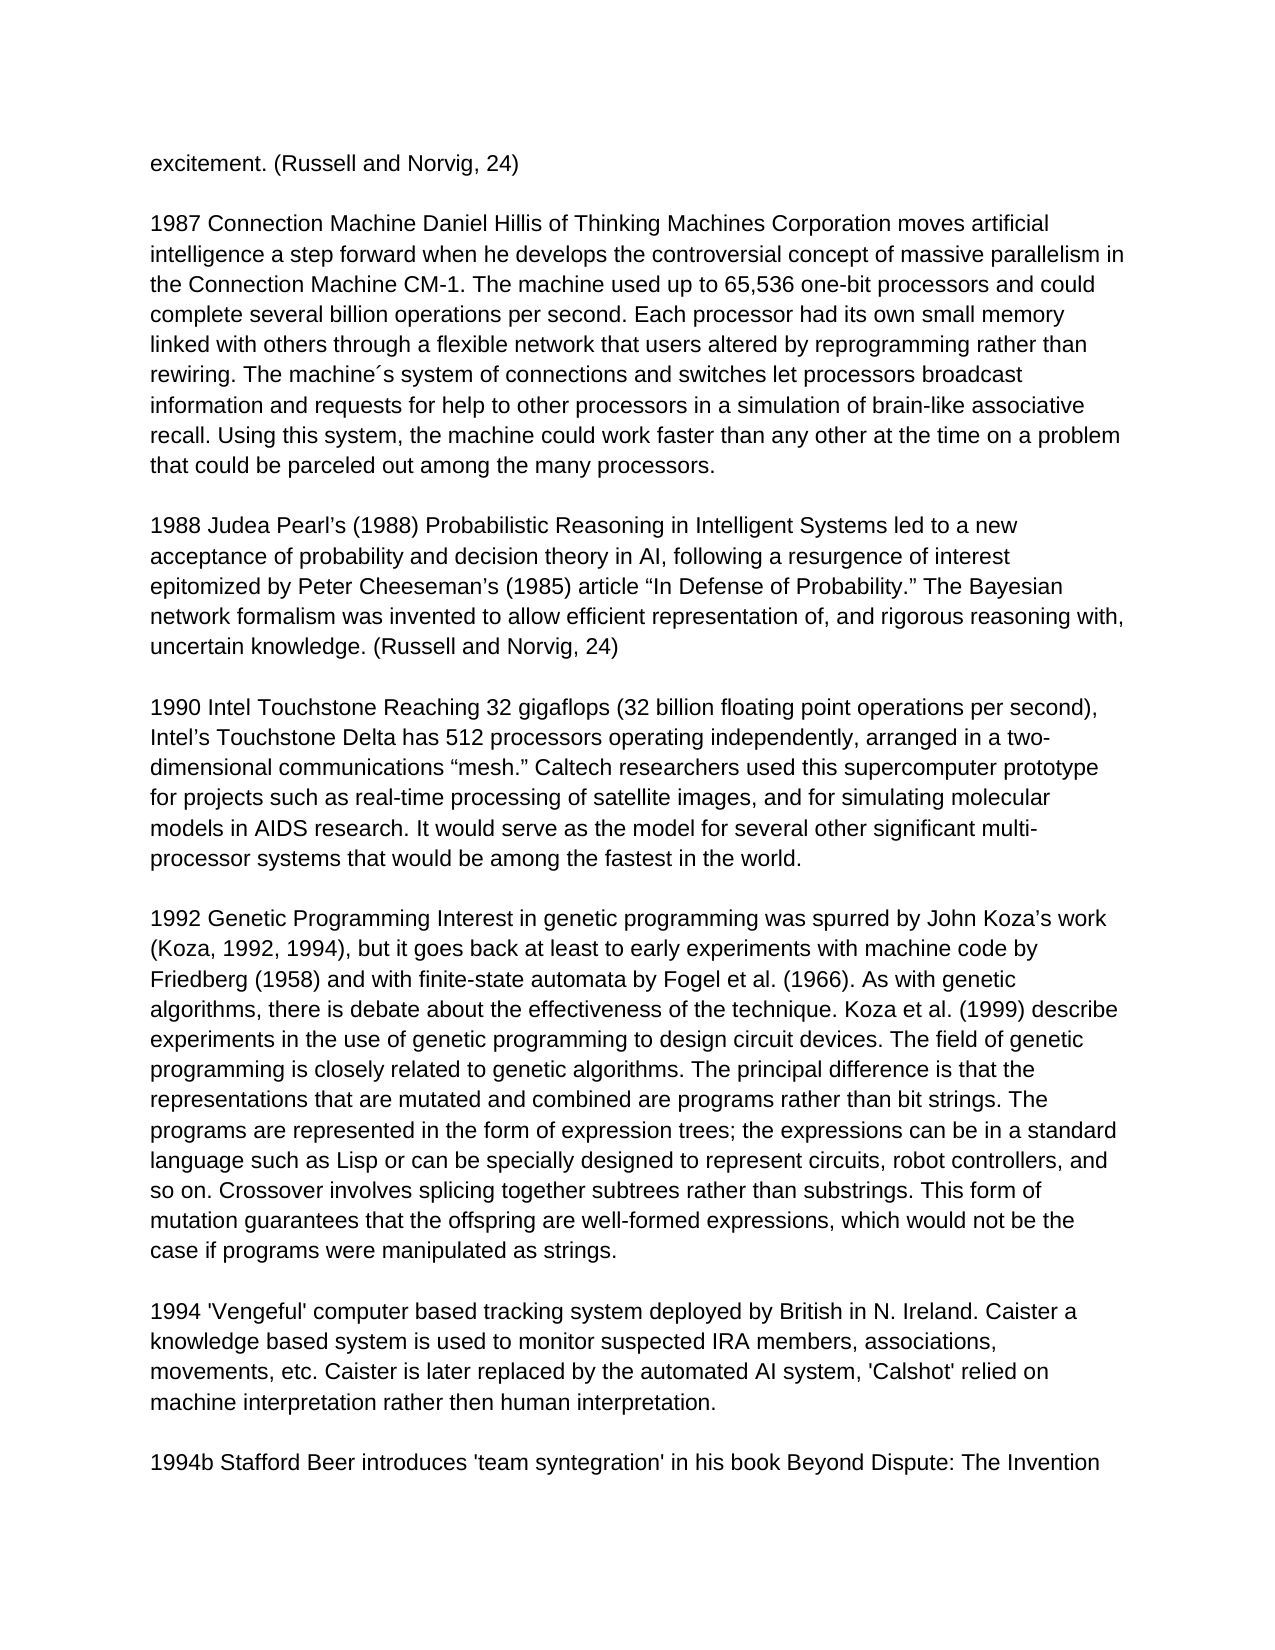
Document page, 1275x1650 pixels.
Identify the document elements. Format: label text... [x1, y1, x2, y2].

text excitement. (Russell and Norvig, 24) 1987 Connection Machine Daniel Hillis of Thinking Machines Corporation moves artificial intelligence a step forward when he develops the controversial concept of massive parallelism in the Connection Machine CM-1. The machine used up to 65,536 one-bit processors and could complete several billion operations per second. Each processor had its own small memory linked with others through a flexible network that users altered by reprogramming rather than rewiring. The machine´s system of connections and switches let processors broadcast information and requests for help to other processors in a simulation of brain-like associative recall. Using this system, the machine could work faster than any other at the time on a problem that could be parceled out among the many processors. 1988 Judea Pearl’s (1988) Probabilistic Reasoning in Intelligent Systems led to a new acceptance of probability and decision theory in AI, following a resurgence of interest epitomized by Peter Cheeseman’s (1985) article “In Defense of Probability.” The Bayesian network formalism was invented to allow efficient representation of, and rigorous reasoning with, uncertain knowledge. (Russell and Norvig, 24) 1990 Intel Touchstone Reaching 32 gigaflops (32 billion floating point operations per second), Intel’s Touchstone Delta has 512 processors operating independently, arranged in a two-dimensional communications “mesh.” Caltech researchers used this supercomputer prototype for projects such as real-time processing of satellite images, and for simulating molecular models in AIDS research. It would serve as the model for several other significant multi-processor systems that would be among the fastest in the world. 1992 Genetic Programming Interest in genetic programming was spurred by John Koza’s work (Koza, 1992, 1994), but it goes back at least to early experiments with machine code by Friedberg (1958) and with finite-state automata by Fogel et al. (1966). As with genetic algorithms, there is debate about the effectiveness of the technique. Koza et al. (1999) describe experiments in the use of genetic programming to design circuit devices. The field of genetic programming is closely related to genetic algorithms. The principal difference is that the representations that are mutated and combined are programs rather than bit strings. The programs are represented in the form of expression trees; the expressions can be in a standard language such as Lisp or can be specially designed to represent circuits, robot controllers, and so on. Crossover involves splicing together subtrees rather than substrings. This form of mutation guarantees that the offspring are well-formed expressions, which would not be the case if programs were manipulated as strings. 1994 'Vengeful' computer based tracking system deployed by British in N. Ireland. Caister a knowledge based system is used to monitor suspected IRA members, associations, movements, etc. Caister is later replaced by the automated AI system, 'Calshot' relied on machine interpretation rather then human interpretation. 1994b Stafford Beer introduces 'team syntegration' in his book Beyond Dispute: The Invention [150, 150, 1125, 1475]
